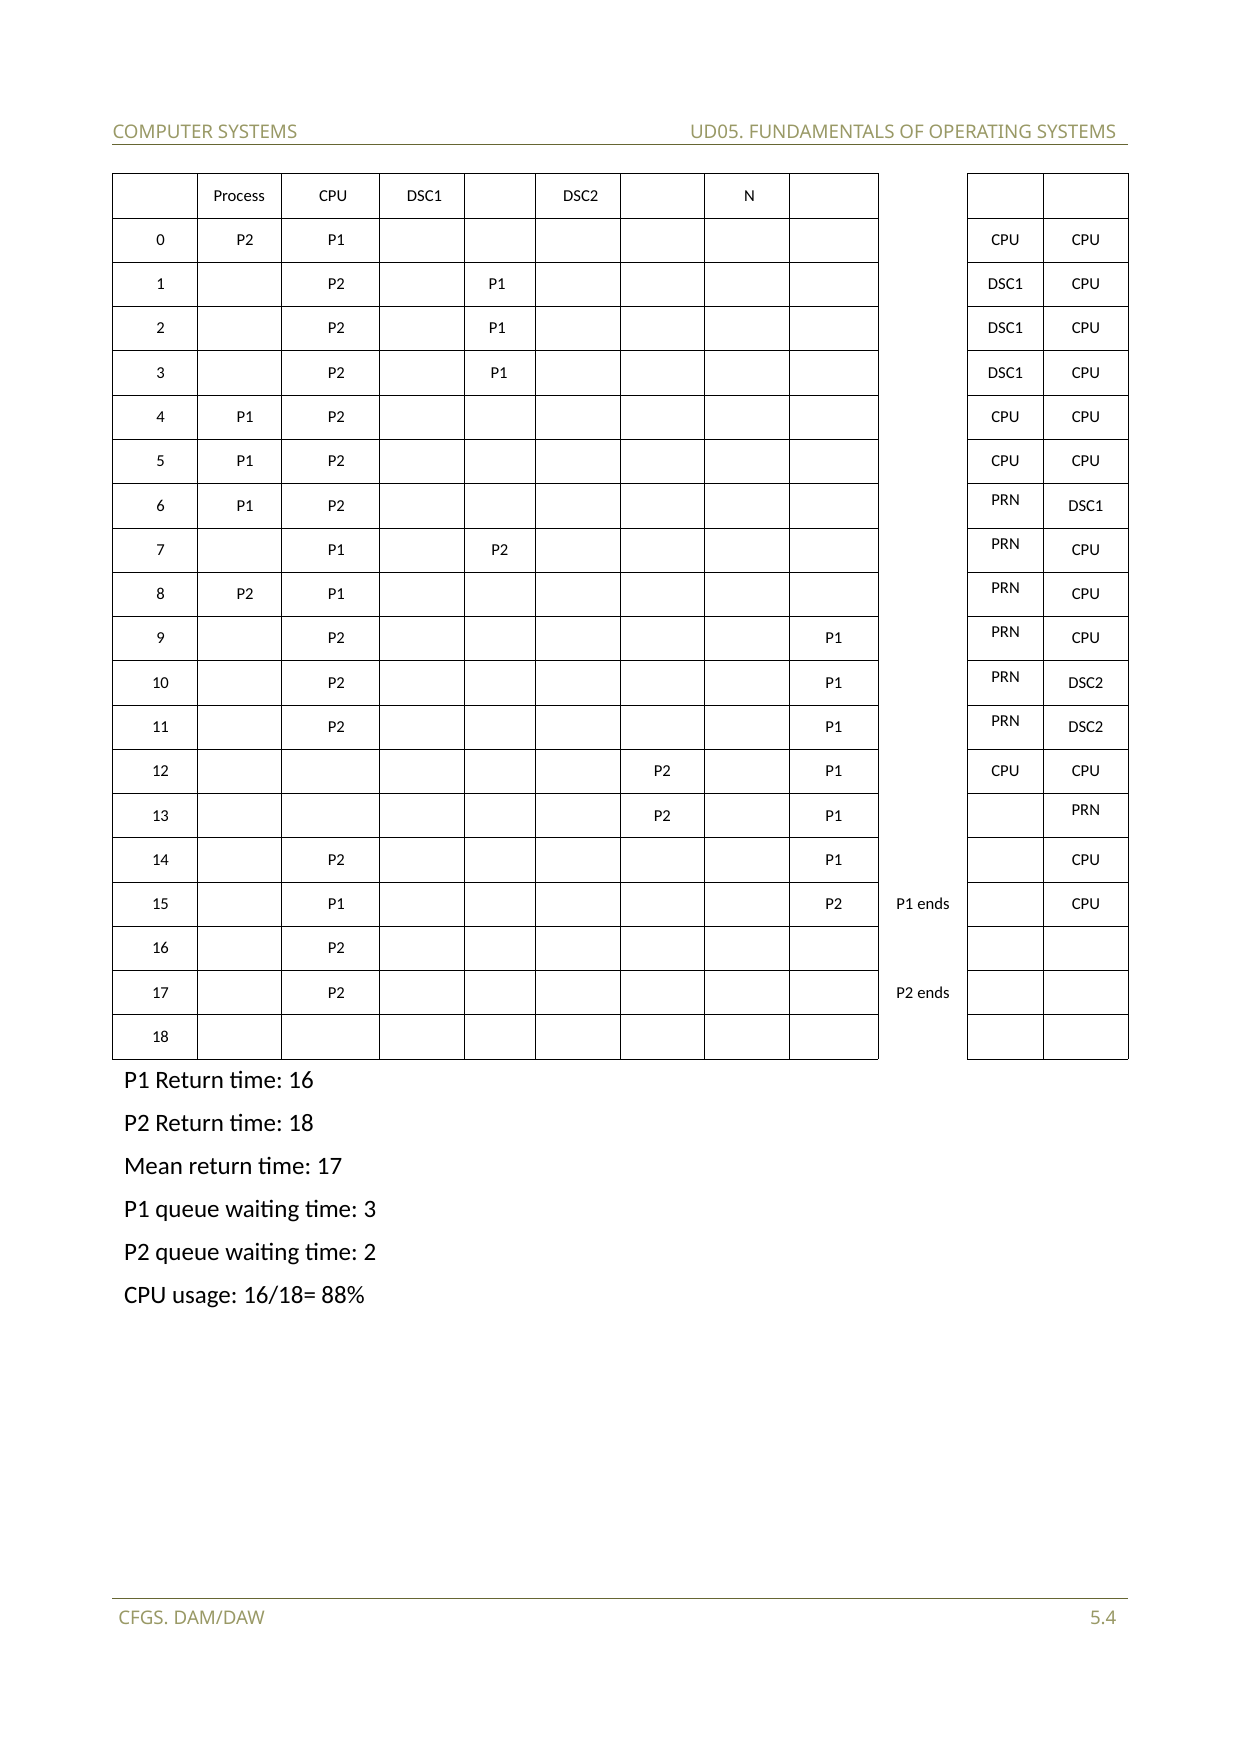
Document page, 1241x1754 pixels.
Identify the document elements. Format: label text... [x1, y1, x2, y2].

table_cell [879, 749, 967, 793]
table_cell [465, 573, 535, 616]
table_cell [380, 883, 464, 926]
table_cell [879, 395, 967, 439]
table_cell 5 [113, 440, 197, 483]
table_cell DSC1 [968, 263, 1043, 306]
table_cell PRN [968, 573, 1043, 616]
table_cell [536, 440, 620, 483]
table_cell DSC1 [1044, 484, 1128, 527]
table_header Process [198, 174, 281, 217]
table_cell [879, 262, 967, 306]
table_cell P1 [790, 838, 878, 882]
table_cell [621, 351, 704, 394]
table_cell CPU [1044, 838, 1128, 882]
table_cell [621, 529, 704, 572]
table_cell [705, 838, 789, 882]
table_cell [536, 529, 620, 572]
table_cell [705, 706, 789, 749]
table_cell P2 [282, 396, 379, 439]
table_cell [380, 396, 464, 439]
table_cell [380, 440, 464, 483]
table_header [1044, 174, 1128, 217]
table_cell [968, 971, 1043, 1014]
table_cell 7 [113, 529, 197, 572]
table_cell [465, 1015, 535, 1059]
table_cell [621, 484, 704, 527]
table_cell [621, 263, 704, 306]
table_cell [621, 1015, 704, 1059]
table_cell [465, 838, 535, 882]
table_cell [705, 351, 789, 394]
table_cell P1 [790, 750, 878, 793]
table_cell CPU [1044, 307, 1128, 350]
table_cell [705, 1015, 789, 1059]
table_cell [621, 883, 704, 926]
table_cell CPU [1044, 529, 1128, 572]
table_cell CPU [1044, 396, 1128, 439]
text P1 queue waiting time: 3 [112, 1193, 1128, 1224]
table_header [113, 174, 197, 217]
table_cell 8 [113, 573, 197, 616]
table_cell PRN [968, 484, 1043, 527]
table_cell [380, 927, 464, 970]
table_cell CPU [1044, 351, 1128, 394]
table_header DSC2 [536, 174, 620, 217]
table_cell P1 [465, 351, 535, 394]
text P2 Return time: 18 [112, 1108, 1128, 1138]
table_cell [536, 484, 620, 527]
table_cell [536, 573, 620, 616]
table_cell [621, 573, 704, 616]
table_cell [198, 617, 281, 660]
table_cell P2 [282, 351, 379, 394]
table_header CPU [282, 174, 379, 217]
table_cell [790, 263, 878, 306]
table_cell [198, 706, 281, 749]
table_cell 9 [113, 617, 197, 660]
table_cell PRN [968, 661, 1043, 704]
table_cell P2 [282, 484, 379, 527]
table_cell P1 [790, 794, 878, 837]
table_cell P2 [282, 706, 379, 749]
table_cell [536, 396, 620, 439]
table_cell P2 [282, 927, 379, 970]
table_cell [621, 396, 704, 439]
table_cell [465, 971, 535, 1014]
table_cell [536, 750, 620, 793]
table_cell [465, 219, 535, 262]
table_cell [879, 483, 967, 527]
table_cell [621, 706, 704, 749]
table_cell [790, 573, 878, 616]
table_cell [790, 971, 878, 1014]
table_cell [790, 529, 878, 572]
table_cell P2 [621, 750, 704, 793]
table_cell P2 [198, 219, 281, 262]
table_cell P1 [790, 661, 878, 704]
table_header [879, 173, 967, 217]
table_cell [968, 883, 1043, 926]
table_cell P2 [621, 794, 704, 837]
table_cell [380, 263, 464, 306]
table_cell P2 [282, 661, 379, 704]
table_cell [380, 1015, 464, 1059]
table_cell [705, 307, 789, 350]
table_cell CPU [1044, 750, 1128, 793]
table_cell P1 [198, 440, 281, 483]
table_cell [198, 971, 281, 1014]
table_cell [198, 883, 281, 926]
table_cell 0 [113, 219, 197, 262]
table_cell [621, 971, 704, 1014]
table_cell 3 [113, 351, 197, 394]
table_cell [536, 838, 620, 882]
table_cell [380, 838, 464, 882]
table_cell CPU [1044, 883, 1128, 926]
table_cell [536, 971, 620, 1014]
table_cell [879, 837, 967, 882]
table_cell [536, 351, 620, 394]
table_cell CPU [1044, 263, 1128, 306]
table_cell [465, 396, 535, 439]
table_cell [879, 793, 967, 837]
table_cell [621, 838, 704, 882]
table_cell P1 [790, 617, 878, 660]
table_cell [198, 1015, 281, 1059]
table_cell [465, 440, 535, 483]
text Mean return time: 17 [112, 1151, 1128, 1181]
table_cell P1 [282, 573, 379, 616]
table_cell [380, 617, 464, 660]
table_cell P2 [198, 573, 281, 616]
table_cell [380, 706, 464, 749]
table_cell [705, 661, 789, 704]
table_cell [380, 307, 464, 350]
table_cell [198, 529, 281, 572]
table_cell [536, 883, 620, 926]
table_cell [465, 617, 535, 660]
table_cell [621, 307, 704, 350]
table_cell [621, 617, 704, 660]
table_cell [380, 750, 464, 793]
table_cell [1044, 971, 1128, 1014]
table_cell CPU [968, 750, 1043, 793]
table_cell [380, 484, 464, 527]
text P1 Return time: 16 [112, 1065, 1128, 1095]
table_cell P2 [282, 617, 379, 660]
table_cell P2 [282, 307, 379, 350]
table_cell [968, 1015, 1043, 1059]
table_cell [282, 1015, 379, 1059]
table_cell [621, 219, 704, 262]
table_cell 16 [113, 927, 197, 970]
table_cell 17 [113, 971, 197, 1014]
table_cell P1 [198, 396, 281, 439]
table_cell [879, 660, 967, 704]
table_cell [705, 440, 789, 483]
table_cell [705, 750, 789, 793]
table_cell [968, 794, 1043, 837]
table_cell [198, 838, 281, 882]
table_cell 15 [113, 883, 197, 926]
table_cell [536, 219, 620, 262]
table_cell [536, 794, 620, 837]
table_cell P2 [282, 263, 379, 306]
table_cell P2 [790, 883, 878, 926]
table_cell P2 [282, 440, 379, 483]
table_cell 4 [113, 396, 197, 439]
table_cell [1044, 1015, 1128, 1059]
table_cell DSC2 [1044, 661, 1128, 704]
table_cell [790, 484, 878, 527]
table_cell [536, 617, 620, 660]
table_cell [536, 927, 620, 970]
table_cell 6 [113, 484, 197, 527]
table_cell [879, 926, 967, 970]
table_cell [705, 927, 789, 970]
table_cell [198, 661, 281, 704]
table_cell DSC2 [1044, 706, 1128, 749]
table_cell CPU [968, 440, 1043, 483]
table_cell [879, 1014, 967, 1059]
table_cell [621, 440, 704, 483]
table_cell [536, 263, 620, 306]
table_cell [198, 263, 281, 306]
table_cell P1 [282, 883, 379, 926]
table_cell [465, 706, 535, 749]
table_header [790, 174, 878, 217]
table_cell [380, 573, 464, 616]
table_cell [790, 927, 878, 970]
table_cell P2 [282, 971, 379, 1014]
table_cell [380, 661, 464, 704]
table_cell P1 ends [879, 882, 967, 926]
table_cell [879, 705, 967, 749]
table_cell [282, 794, 379, 837]
table_cell PRN [968, 617, 1043, 660]
table_cell [705, 617, 789, 660]
table_cell DSC1 [968, 351, 1043, 394]
table_cell [705, 529, 789, 572]
table_header [465, 174, 535, 217]
table_cell [879, 439, 967, 483]
table_cell 10 [113, 661, 197, 704]
table_cell [705, 971, 789, 1014]
table_cell [705, 573, 789, 616]
table_header DSC1 [380, 174, 464, 217]
table_cell [380, 794, 464, 837]
table_cell [705, 263, 789, 306]
table_cell 13 [113, 794, 197, 837]
table_cell [705, 219, 789, 262]
table_cell P1 [790, 706, 878, 749]
table_cell [380, 529, 464, 572]
table_cell P2 [282, 838, 379, 882]
table_cell [536, 307, 620, 350]
table_cell 14 [113, 838, 197, 882]
table_cell PRN [968, 529, 1043, 572]
table_cell [790, 1015, 878, 1059]
table_cell [879, 616, 967, 660]
table_header N [705, 174, 789, 217]
table_cell [790, 219, 878, 262]
table_cell [879, 218, 967, 262]
table_cell P1 [465, 263, 535, 306]
table_cell CPU [1044, 440, 1128, 483]
table_cell CPU [1044, 219, 1128, 262]
table_cell CPU [968, 219, 1043, 262]
table_cell CPU [1044, 573, 1128, 616]
table_cell [790, 440, 878, 483]
table_cell P1 [198, 484, 281, 527]
table_cell [380, 351, 464, 394]
table_cell [380, 971, 464, 1014]
table_cell [968, 927, 1043, 970]
table_cell [790, 396, 878, 439]
table_cell [879, 572, 967, 616]
table_header [621, 174, 704, 217]
table_cell 12 [113, 750, 197, 793]
table_cell 1 [113, 263, 197, 306]
table_cell [705, 794, 789, 837]
text P2 queue waiting time: 2 [112, 1236, 1128, 1267]
table_cell CPU [1044, 617, 1128, 660]
table_cell [879, 306, 967, 350]
table_cell PRN [968, 706, 1043, 749]
table_cell 18 [113, 1015, 197, 1059]
table_cell [705, 396, 789, 439]
table_cell 11 [113, 706, 197, 749]
table_cell P2 ends [879, 970, 967, 1014]
table_cell P1 [465, 307, 535, 350]
table_cell [198, 794, 281, 837]
table_cell [465, 484, 535, 527]
table_cell [465, 661, 535, 704]
table_cell CPU [968, 396, 1043, 439]
table_cell 2 [113, 307, 197, 350]
table_cell [198, 750, 281, 793]
table_cell [282, 750, 379, 793]
table_cell [621, 927, 704, 970]
table_cell [705, 883, 789, 926]
table_cell [198, 927, 281, 970]
table_cell P1 [282, 219, 379, 262]
table_header [968, 174, 1043, 217]
table_cell [705, 484, 789, 527]
table_cell [380, 219, 464, 262]
table_cell P1 [282, 529, 379, 572]
table_cell [465, 794, 535, 837]
table_cell [465, 927, 535, 970]
table_cell [1044, 927, 1128, 970]
table_cell DSC1 [968, 307, 1043, 350]
table_cell P2 [465, 529, 535, 572]
table_cell [198, 351, 281, 394]
text CPU usage: 16/18= 88% [112, 1279, 1128, 1310]
table_cell [536, 661, 620, 704]
table_cell [536, 1015, 620, 1059]
table_cell [465, 750, 535, 793]
table_cell PRN [1044, 794, 1128, 837]
table_cell [536, 706, 620, 749]
table_cell [621, 661, 704, 704]
table_cell [790, 351, 878, 394]
table_cell [465, 883, 535, 926]
table_cell [879, 528, 967, 572]
table_cell [968, 838, 1043, 882]
table_cell [879, 350, 967, 394]
table_cell [790, 307, 878, 350]
table_cell [198, 307, 281, 350]
